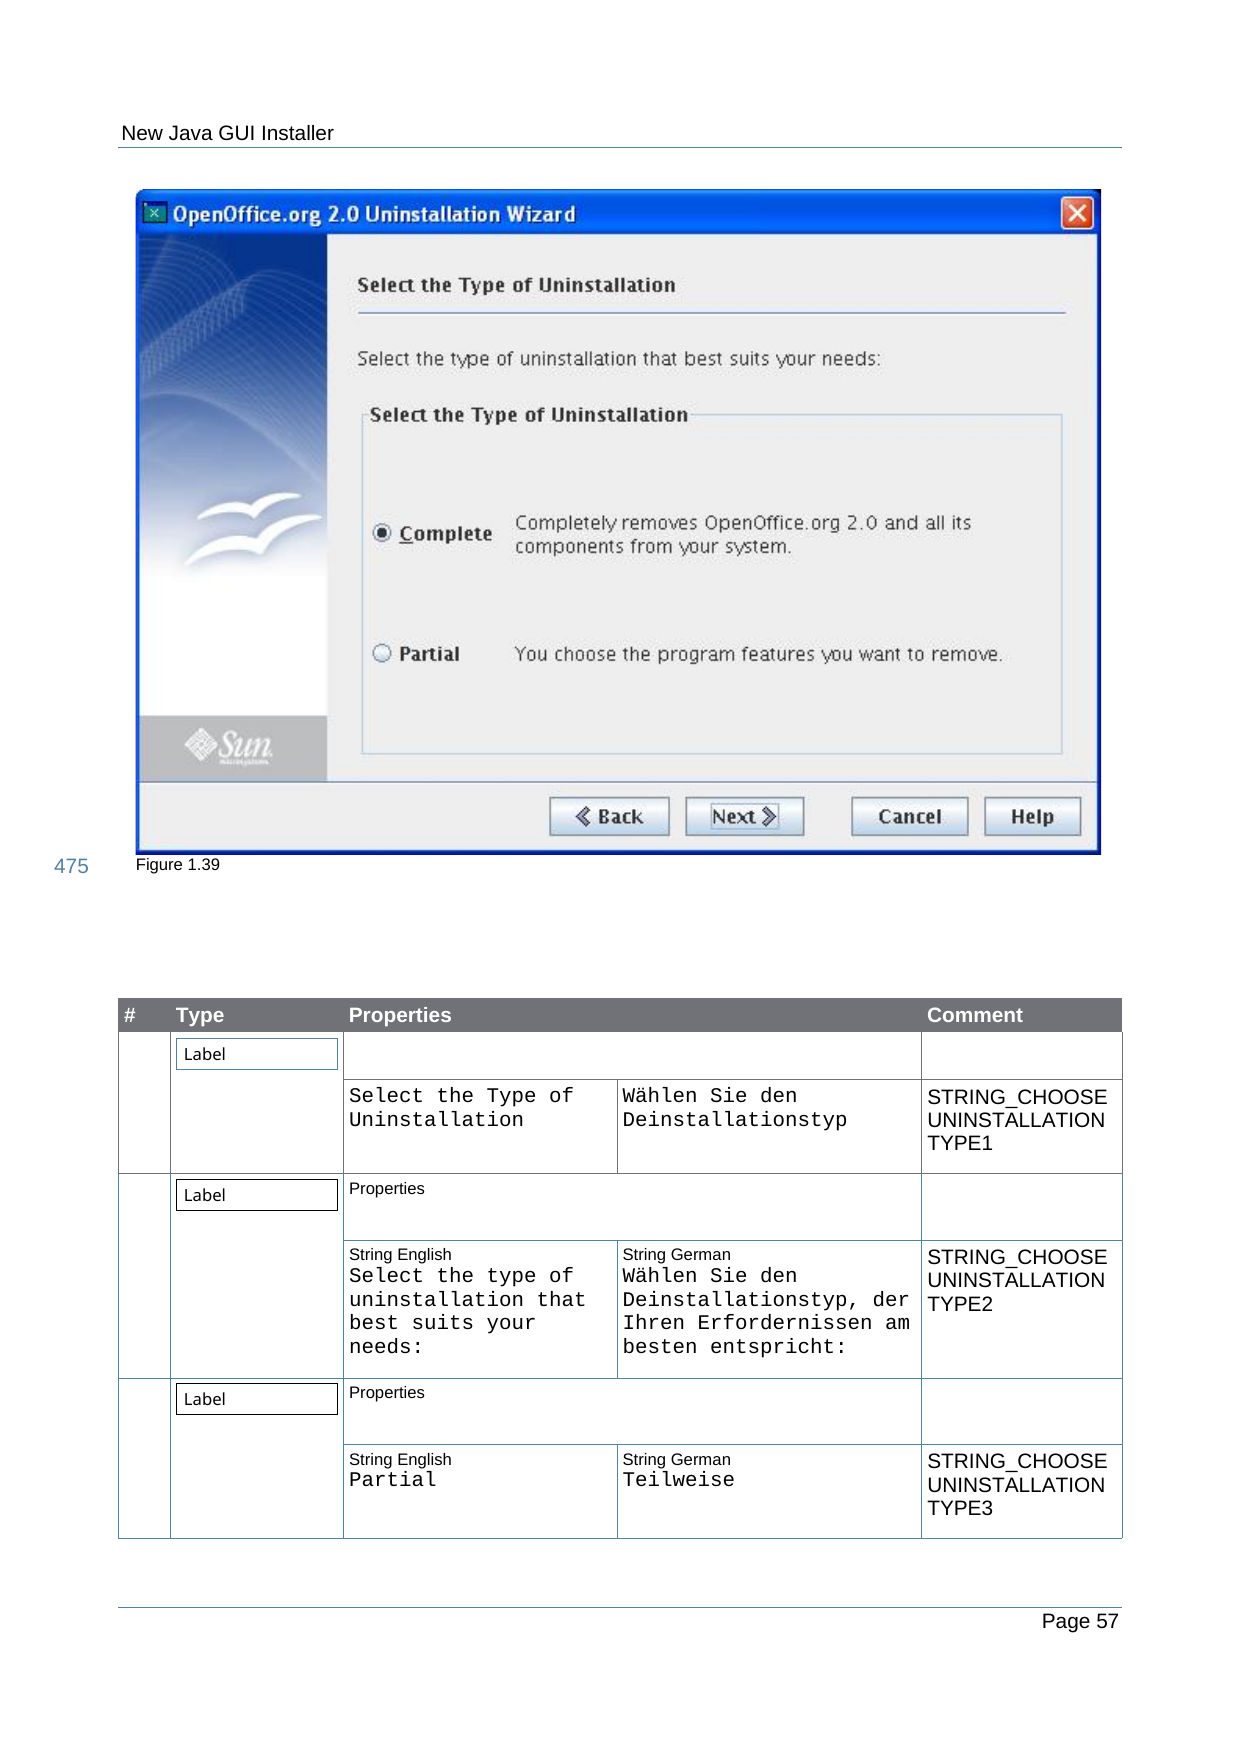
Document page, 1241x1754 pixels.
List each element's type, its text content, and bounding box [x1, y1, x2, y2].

table_header [922, 1379, 1122, 1444]
table_cell <#> [119, 1379, 170, 1538]
table_cell <#> [119, 1174, 170, 1378]
picture [135, 189, 1102, 855]
table_header [344, 1032, 921, 1079]
table_cell String German Wählen Sie den Deinstallationstyp, der Ihren Erfordernissen am besten entspricht: [618, 1241, 921, 1378]
table_cell [171, 1174, 343, 1378]
table_cell String English Select the type of uninstallation that best suits your needs: [344, 1241, 617, 1378]
table_header [922, 1174, 1122, 1240]
table_cell STRING_CHOOSEUNINSTALLATIONTYPE2 [922, 1241, 1122, 1378]
table_header Properties [344, 1379, 921, 1444]
table_cell String English Partial [344, 1445, 617, 1538]
table_cell [171, 1032, 343, 1173]
table_header Properties [343, 998, 921, 1032]
text Figure 1.39 [136, 855, 1101, 873]
table_cell Wählen Sie den Deinstallationstyp [618, 1080, 921, 1173]
table_cell <#> [119, 1032, 170, 1173]
table_cell STRING_CHOOSEUNINSTALLATIONTYPE3 [922, 1445, 1122, 1538]
table_header # [118, 998, 170, 1032]
table_cell [171, 1379, 343, 1538]
table_header Properties [344, 1174, 921, 1240]
table_header [922, 1032, 1122, 1079]
table_cell Select the Type of Uninstallation [344, 1080, 617, 1173]
table_cell STRING_CHOOSEUNINSTALLATIONTYPE1 [922, 1080, 1122, 1173]
table_header Type [170, 998, 343, 1032]
table_header Comment [921, 998, 1122, 1032]
table_cell String German Teilweise [618, 1445, 921, 1538]
